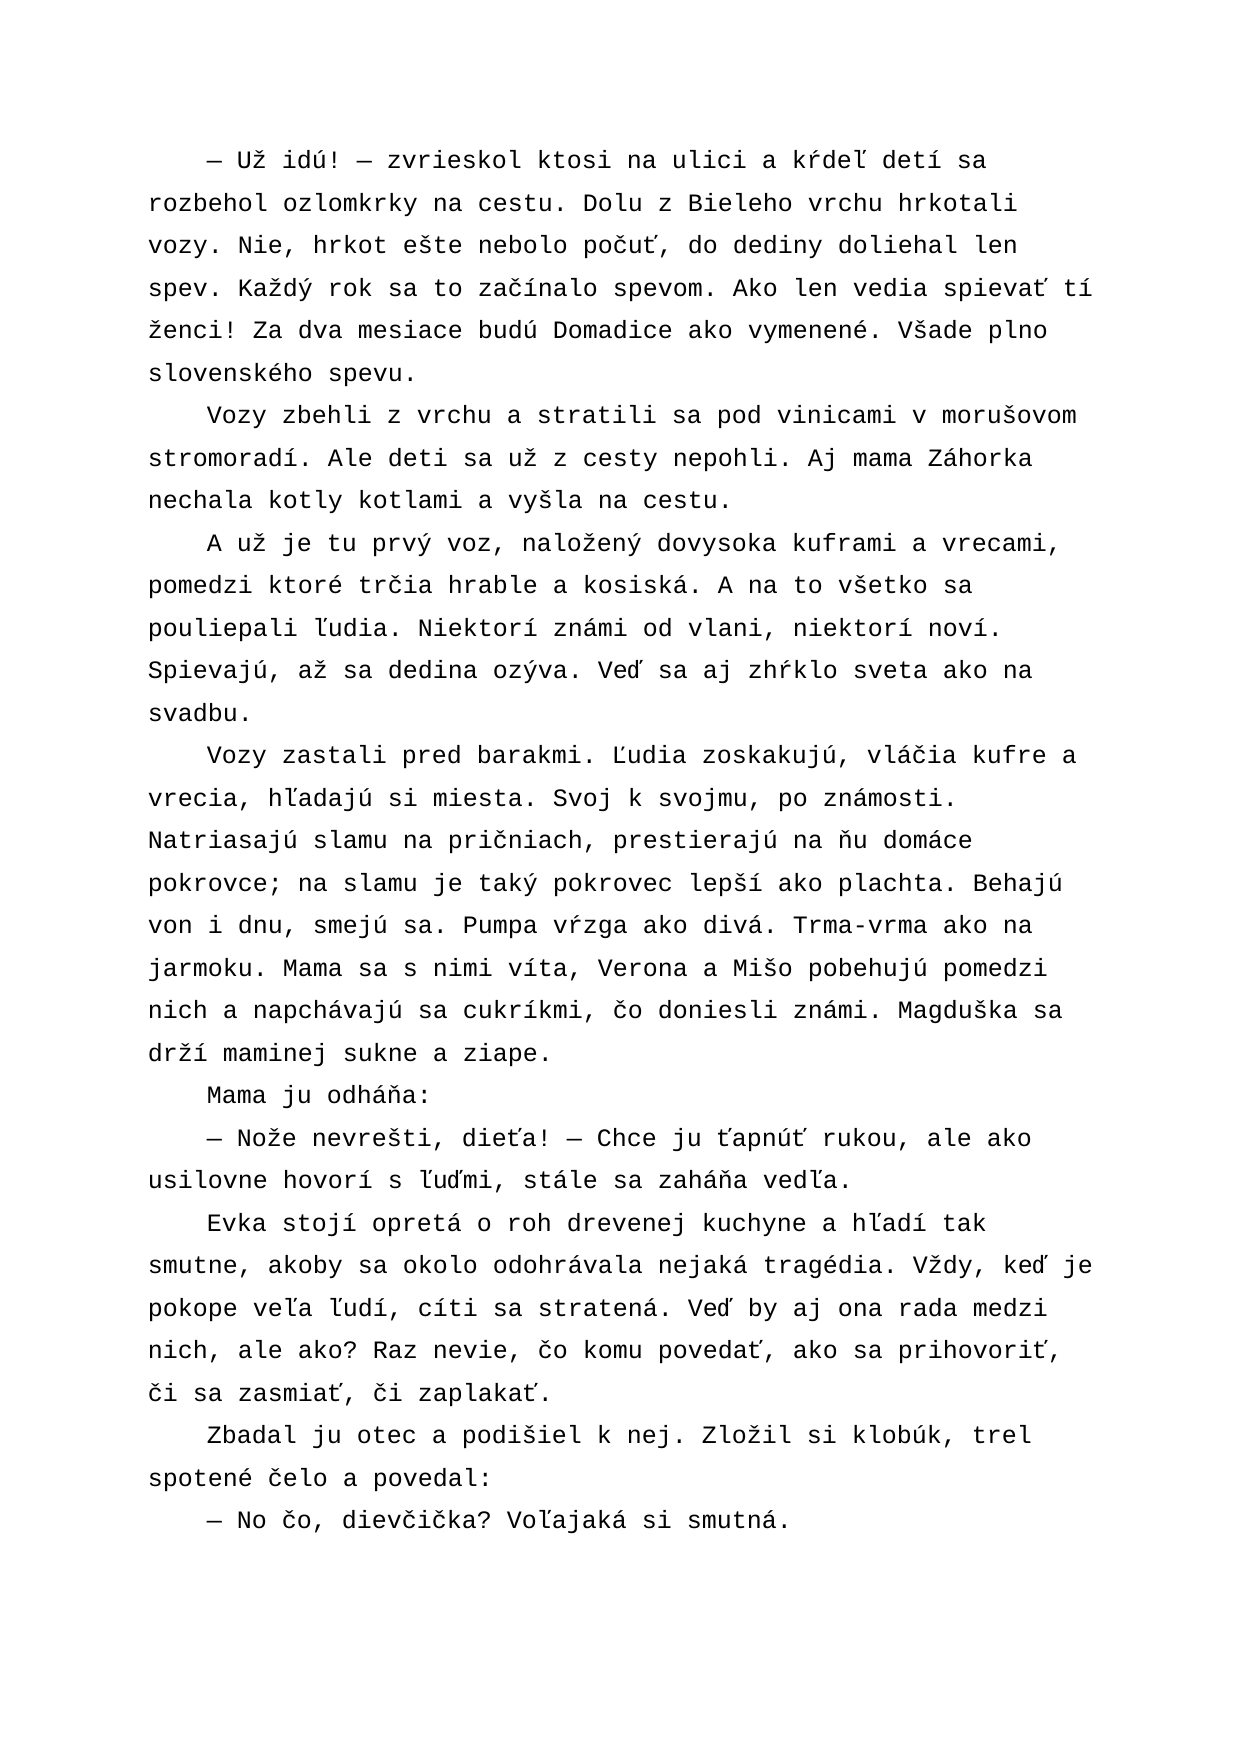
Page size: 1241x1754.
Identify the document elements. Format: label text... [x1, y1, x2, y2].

text — No čo, dievčička? Voľajaká si smutná. [148, 1508, 1093, 1536]
text A už je tu prvý voz, naložený dovysoka kuframi a vrecami, pomedzi ktoré trčia hrable a kosiská. A na to všetko sa pouliepali ľudia. Niektorí známi od vlani, niektorí noví. Spievajú, až sa dedina ozýva. Veď sa aj zhŕklo sveta ako na svadbu. [148, 530, 1093, 728]
text Vozy zbehli z vrchu a stratili sa pod vinicami v morušovom stromoradí. Ale deti sa už z cesty nepohli. Aj mama Záhorka nechala kotly kotlami a vyšla na cestu. [148, 403, 1093, 516]
text Vozy zastali pred barakmi. Ľudia zoskakujú, vláčia kufre a vrecia, hľadajú si miesta. Svoj k svojmu, po známosti. Natriasajú slamu na pričniach, prestierajú na ňu domáce pokrovce; na slamu je taký pokrovec lepší ako plachta. Behajú von i dnu, smejú sa. Pumpa vŕzga ako divá. Trma-vrma ako na jarmoku. Mama sa s nimi víta, Verona a Mišo pobehujú pomedzi nich a napchávajú sa cukríkmi, čo doniesli známi. Magduška sa drží maminej sukne a ziape. [148, 743, 1093, 1068]
text Zbadal ju otec a podišiel k nej. Zložil si klobúk, trel spotené čelo a povedal: [148, 1423, 1093, 1493]
text Evka stojí opretá o roh drevenej kuchyne a hľadí tak smutne, akoby sa okolo odohrávala nejaká tragédia. Vždy, keď je pokope veľa ľudí, cíti sa stratená. Veď by aj ona rada medzi nich, ale ako? Raz nevie, čo komu povedať, ako sa prihovoriť, či sa zasmiať, či zaplakať. [148, 1210, 1093, 1408]
text Mama ju odháňa: [148, 1083, 1093, 1111]
text — Nože nevrešti, dieťa! — Chce ju ťapnúť rukou, ale ako usilovne hovorí s ľuďmi, stále sa zaháňa vedľa. [148, 1125, 1093, 1196]
text — Už idú! — zvrieskol ktosi na ulici a kŕdeľ detí sa rozbehol ozlomkrky na cestu. Dolu z Bieleho vrchu hrkotali vozy. Nie, hrkot ešte nebolo počuť, do dediny doliehal len spev. Každý rok sa to začínalo spevom. Ako len vedia spievať tí ženci! Za dva mesiace budú Domadice ako vymenené. Všade plno slovenského spevu. [148, 148, 1093, 388]
